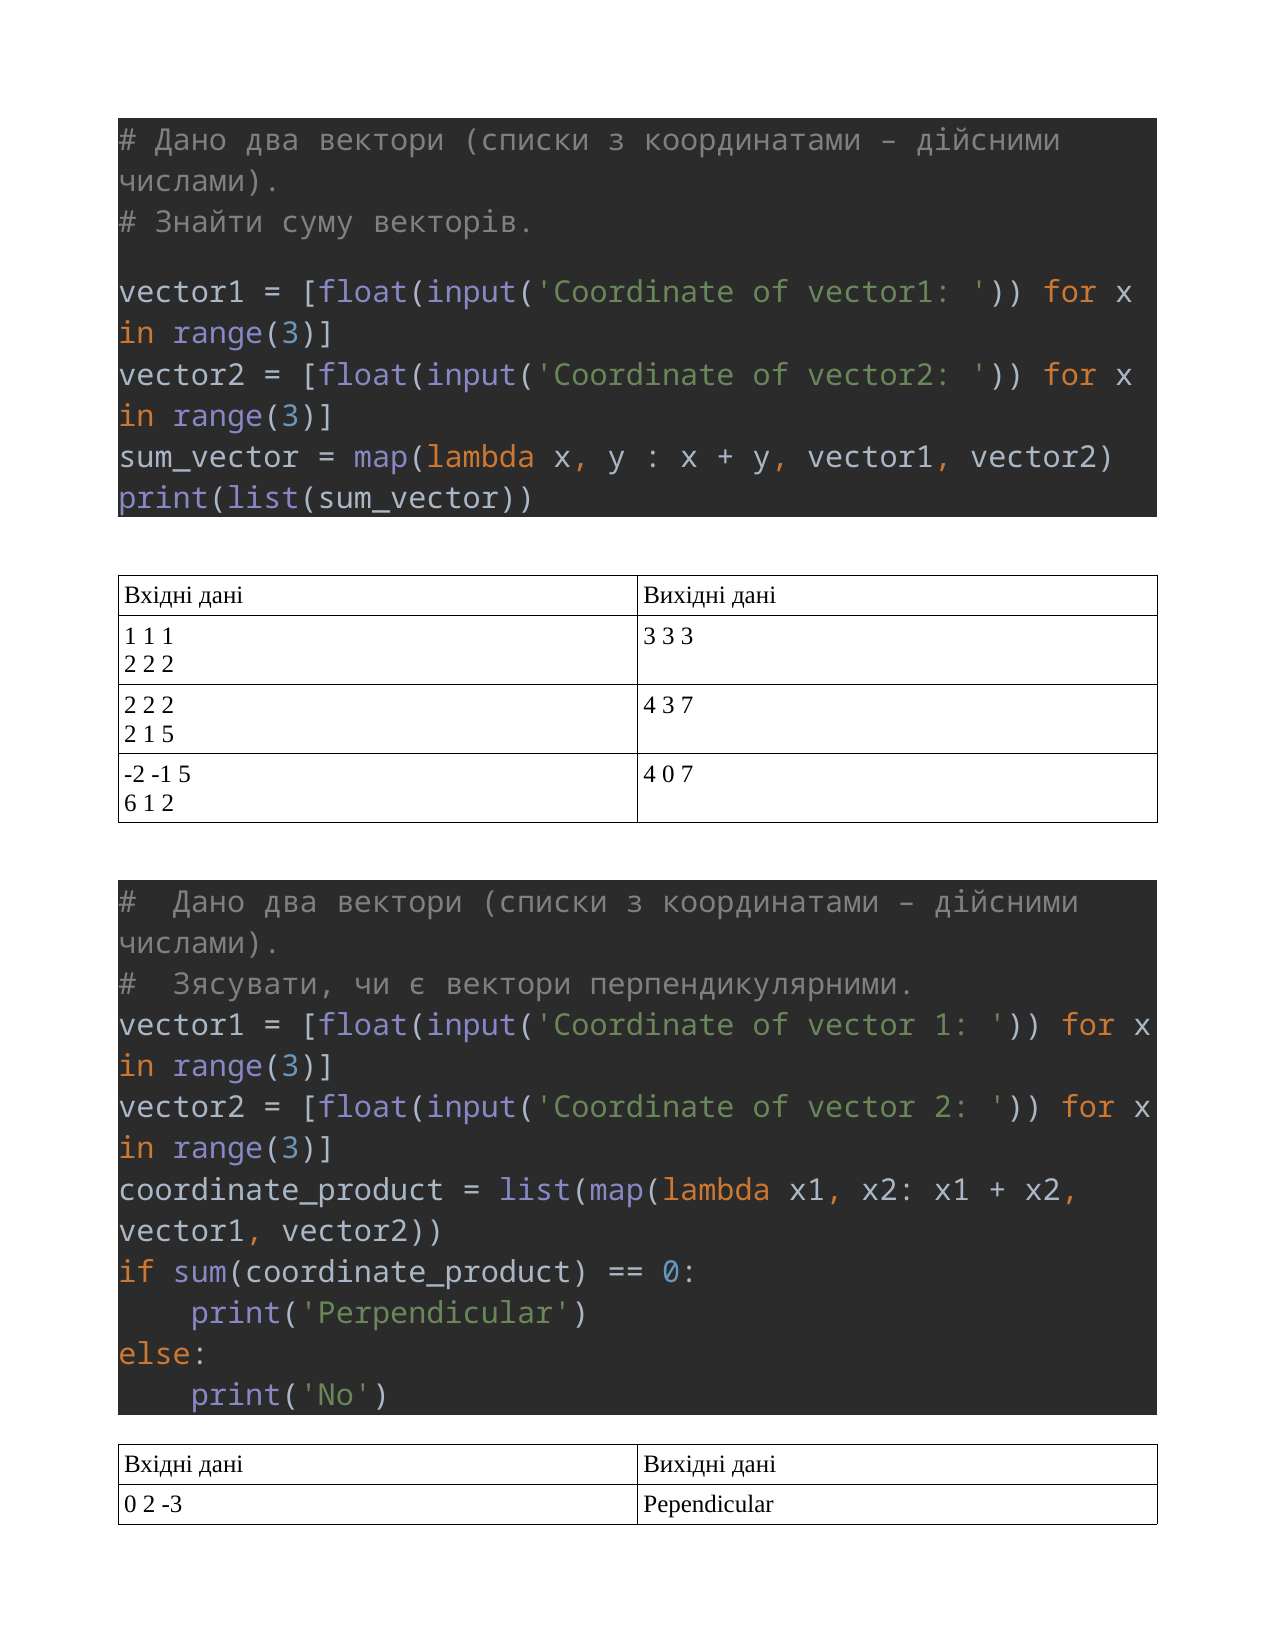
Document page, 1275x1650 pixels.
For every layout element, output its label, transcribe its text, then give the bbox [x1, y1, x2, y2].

table_cell 3 3 3 [638, 616, 1157, 684]
text # Дано два вектори (списки з координатами – дійсними числами). # Зясувати, чи є вектори перпендикулярними. vector1 = [float(input('Coordinate of vector 1: ')) for x in range(3)] vector2 = [float(input('Coordinate of vector 2: ')) for x in range(3)] coordinate_product = list(map(lambda x1, x2: x1 + x2, vector1, vector2)) if sum(coordinate_product) == 0: print('Perpendicular') else: print('No') [118, 880, 1157, 1415]
table_cell 4 3 7 [638, 685, 1157, 753]
table_cell 4 0 7 [638, 754, 1157, 822]
table_cell 2 2 2 2 1 5 [119, 685, 637, 753]
table_cell 0 2 -3 [119, 1485, 637, 1524]
table_header Вихідні дані [638, 1445, 1157, 1484]
table_header Вихідні дані [638, 576, 1157, 615]
table_header Вхідні дані [119, 1445, 637, 1484]
table_cell -2 -1 5 6 1 2 [119, 754, 637, 822]
text # Дано два вектори (списки з координатами – дійсними числами). # Знайти суму векторів. vector1 = [float(input('Coordinate of vector1: ')) for x in range(3)] vector2 = [float(input('Coordinate of vector2: ')) for x in range(3)] sum_vector = map(lambda x, y : x + y, vector1, vector2) print(list(sum_vector)) [118, 118, 1157, 517]
table_cell Pependicular [638, 1485, 1157, 1524]
table_cell 1 1 1 2 2 2 [119, 616, 637, 684]
table_header Вхідні дані [119, 576, 637, 615]
